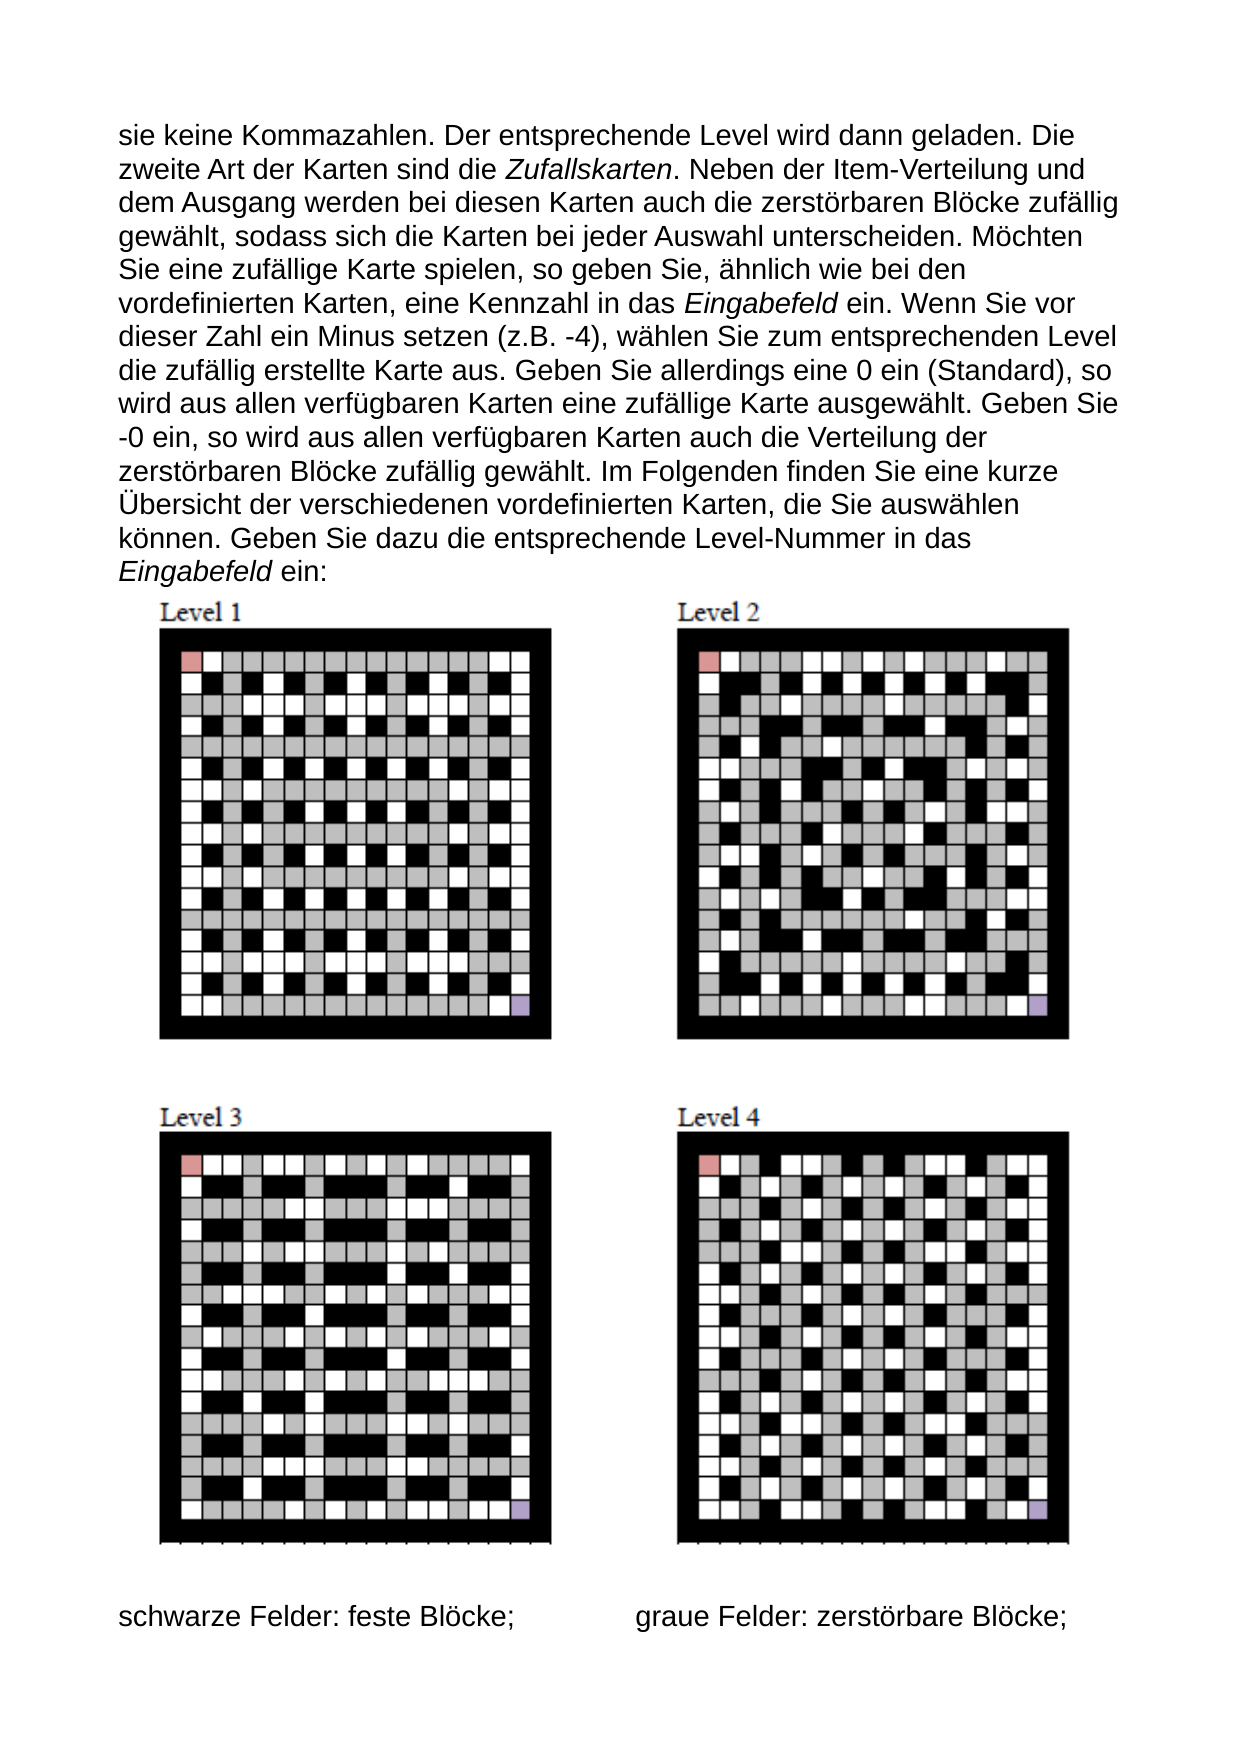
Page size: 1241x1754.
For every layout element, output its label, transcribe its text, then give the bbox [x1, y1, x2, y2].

text schwarze Felder: feste Blöcke; graue Felder: zerstörbare Blöcke; [118, 1599, 1122, 1632]
text sie keine Kommazahlen. Der entsprechende Level wird dann geladen. Die zweite Art der Karten sind die Zufallskarten. Neben der Item-Verteilung und dem Ausgang werden bei diesen Karten auch die zerstörbaren Blöcke zufällig gewählt, sodass sich die Karten bei jeder Auswahl unterscheiden. Möchten Sie eine zufällige Karte spielen, so geben Sie, ähnlich wie bei den vordefinierten Karten, eine Kennzahl in das Eingabefeld ein. Wenn Sie vor dieser Zahl ein Minus setzen (z.B. -4), wählen Sie zum entsprechenden Level die zufällig erstellte Karte aus. Geben Sie allerdings eine 0 ein (Standard), so wird aus allen verfügbaren Karten eine zufällige Karte ausgewählt. Geben Sie -0 ein, so wird aus allen verfügbaren Karten auch die Verteilung der zerstörbaren Blöcke zufällig gewählt. Im Folgenden finden Sie eine kurze Übersicht der verschiedenen vordefinierten Karten, die Sie auswählen können. Geben Sie dazu die entsprechende Level-Nummer in das Eingabefeld ein: [118, 118, 1122, 587]
